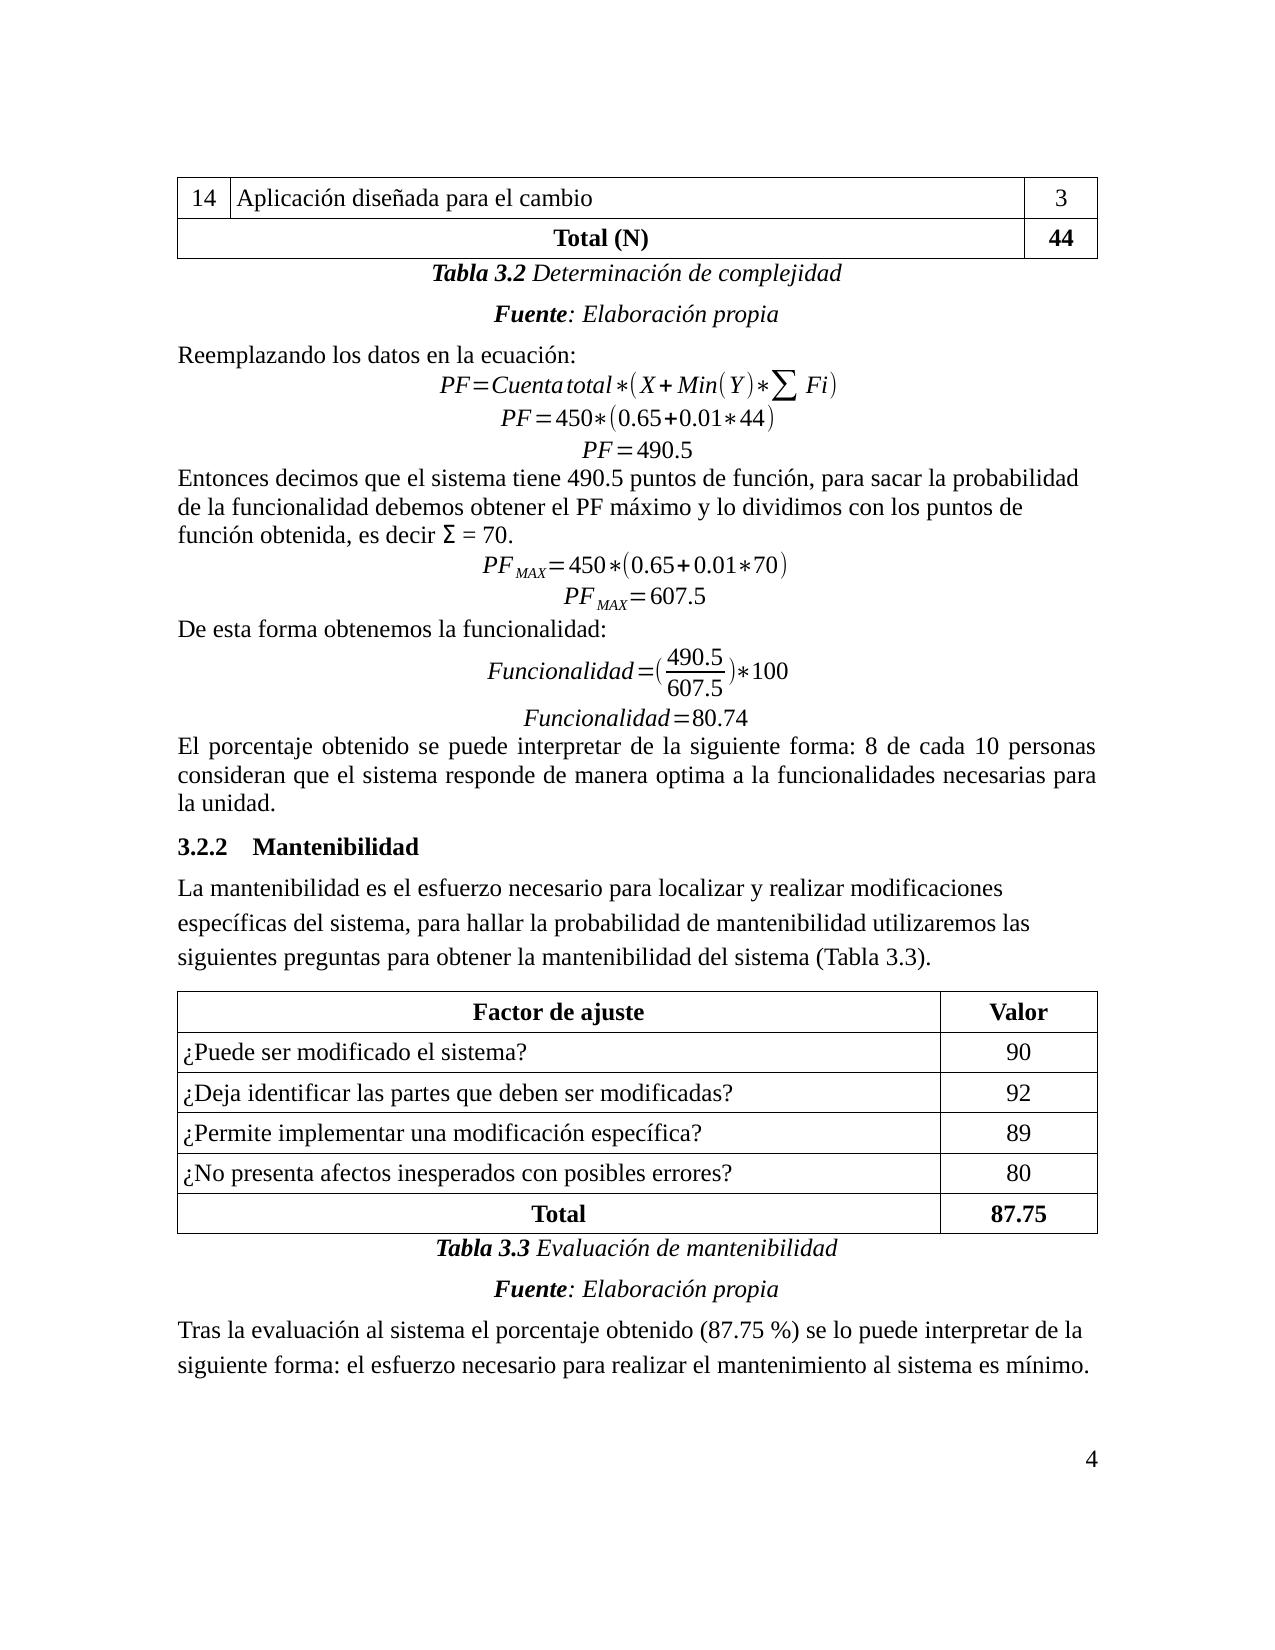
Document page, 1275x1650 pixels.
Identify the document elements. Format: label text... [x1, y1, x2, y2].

text Tabla 3.2 Determinación de complejidad [177, 259, 1098, 287]
text La mantenibilidad es el esfuerzo necesario para localizar y realizar modificaciones específicas del sistema, para hallar la probabilidad de mantenibilidad utilizaremos las siguientes preguntas para obtener la mantenibilidad del sistema (Tabla 3.3). [177, 873, 1098, 971]
table_cell 14 [178, 178, 230, 217]
table_cell 44 [1025, 219, 1097, 258]
subtitle Mantenibilidad [177, 832, 1098, 861]
text El porcentaje obtenido se puede interpretar de la siguiente forma: 8 de cada 10 personas consideran que el sistema responde de manera optima a la funcionalidades necesarias para la unidad. [177, 731, 1098, 817]
text De esta forma obtenemos la funcionalidad: [177, 614, 1098, 643]
text Fuente: Elaboración propia [177, 299, 1098, 328]
table_cell 90 [941, 1033, 1097, 1072]
table_cell 87.75 [941, 1194, 1097, 1233]
text Entonces decimos que el sistema tiene 490.5 puntos de función, para sacar la probabilidad de la funcionalidad debemos obtener el PF máximo y lo dividimos con los puntos de función obtenida, es decir Σ = 70. [177, 463, 1098, 550]
text Tabla 3.3 Evaluación de mantenibilidad [177, 1234, 1098, 1262]
table_cell ¿Permite implementar una modificación específica? [178, 1113, 940, 1152]
text Reemplazando los datos en la ecuación: [177, 340, 1098, 369]
table_cell ¿No presenta afectos inesperados con posibles errores? [178, 1154, 940, 1193]
table_cell Aplicación diseñada para el cambio [231, 178, 1024, 217]
text Tras la evaluación al sistema el porcentaje obtenido (87.75 %) se lo puede interpretar de la siguiente forma: el esfuerzo necesario para realizar el mantenimiento al sistema es mínimo. [177, 1316, 1098, 1379]
table_cell ¿Puede ser modificado el sistema? [178, 1033, 940, 1072]
table_cell Total [178, 1194, 940, 1233]
table_cell 89 [941, 1113, 1097, 1152]
table_header Factor de ajuste [178, 992, 940, 1032]
table_cell 80 [941, 1154, 1097, 1193]
table_cell ¿Deja identificar las partes que deben ser modificadas? [178, 1073, 940, 1112]
table_cell Total (N) [178, 219, 1024, 258]
table_cell 92 [941, 1073, 1097, 1112]
text Fuente: Elaboración propia [177, 1274, 1098, 1303]
table_header Valor [941, 992, 1097, 1032]
table_cell 3 [1025, 178, 1097, 217]
